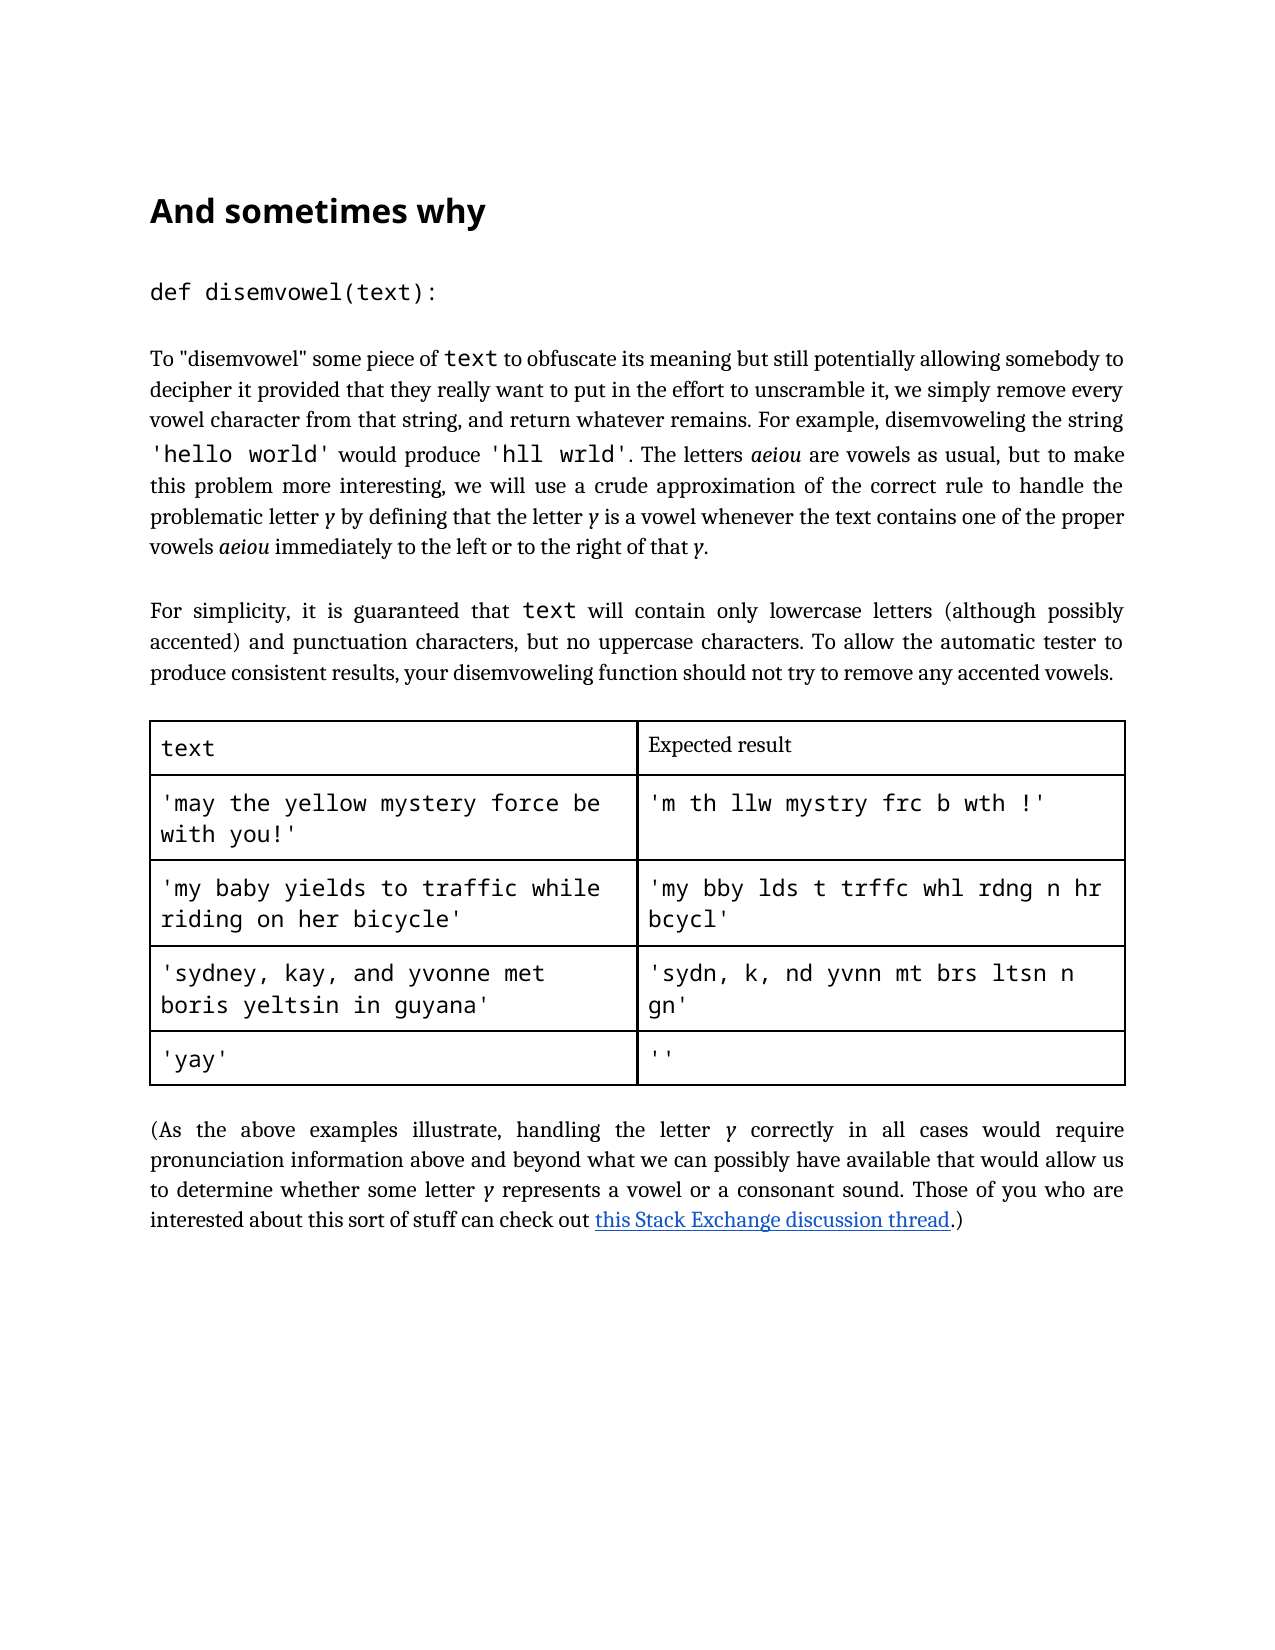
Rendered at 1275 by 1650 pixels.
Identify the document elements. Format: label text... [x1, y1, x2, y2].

table_cell 'my baby yields to traffic while riding on her bicycle' [151, 861, 636, 945]
table_cell 'may the yellow mystery force be with you!' [151, 776, 636, 859]
text To "disemvowel" some piece of text to obfuscate its meaning but still potentially allowing somebody to decipher it provided that they really want to put in the effort to unscramble it, we simply remove every vowel character from that string, and return whatever remains. For example, disemvoweling the string 'hello world' would produce 'hll wrld'. The letters aeiou are vowels as usual, but to make this problem more interesting, we will use a crude approximation of the correct rule to handle the problematic letter y by defining that the letter y is a vowel whenever the text contains one of the proper vowels aeiou immediately to the left or to the right of that y. [150, 342, 1125, 560]
table_cell 'm th llw mystry frc b wth !' [639, 776, 1124, 859]
table_cell 'sydney, kay, and yvonne met boris yeltsin in guyana' [151, 947, 636, 1030]
subtitle And sometimes why [150, 187, 1125, 233]
table_cell 'sydn, k, nd yvnn mt brs ltsn n gn' [639, 947, 1124, 1030]
table_header text [151, 722, 636, 774]
table_cell '' [639, 1032, 1124, 1084]
table_cell 'my bby lds t trffc whl rdng n hr bcycl' [639, 861, 1124, 945]
text def disemvowel(text): [150, 276, 1125, 307]
text For simplicity, it is guaranteed that text will contain only lowercase letters (although possibly accented) and punctuation characters, but no uppercase characters. To allow the automatic tester to produce consistent results, your disemvoweling function should not try to remove any accented vowels. [150, 594, 1125, 686]
text (As the above examples illustrate, handling the letter y correctly in all cases would require pronunciation information above and beyond what we can possibly have available that would allow us to determine whether some letter y represents a vowel or a consonant sound. Those of you who are interested about this sort of stuff can check out this Stack Exchange discussion thread.) [150, 1117, 1125, 1234]
table_header Expected result [639, 722, 1124, 774]
table_cell 'yay' [151, 1032, 636, 1084]
